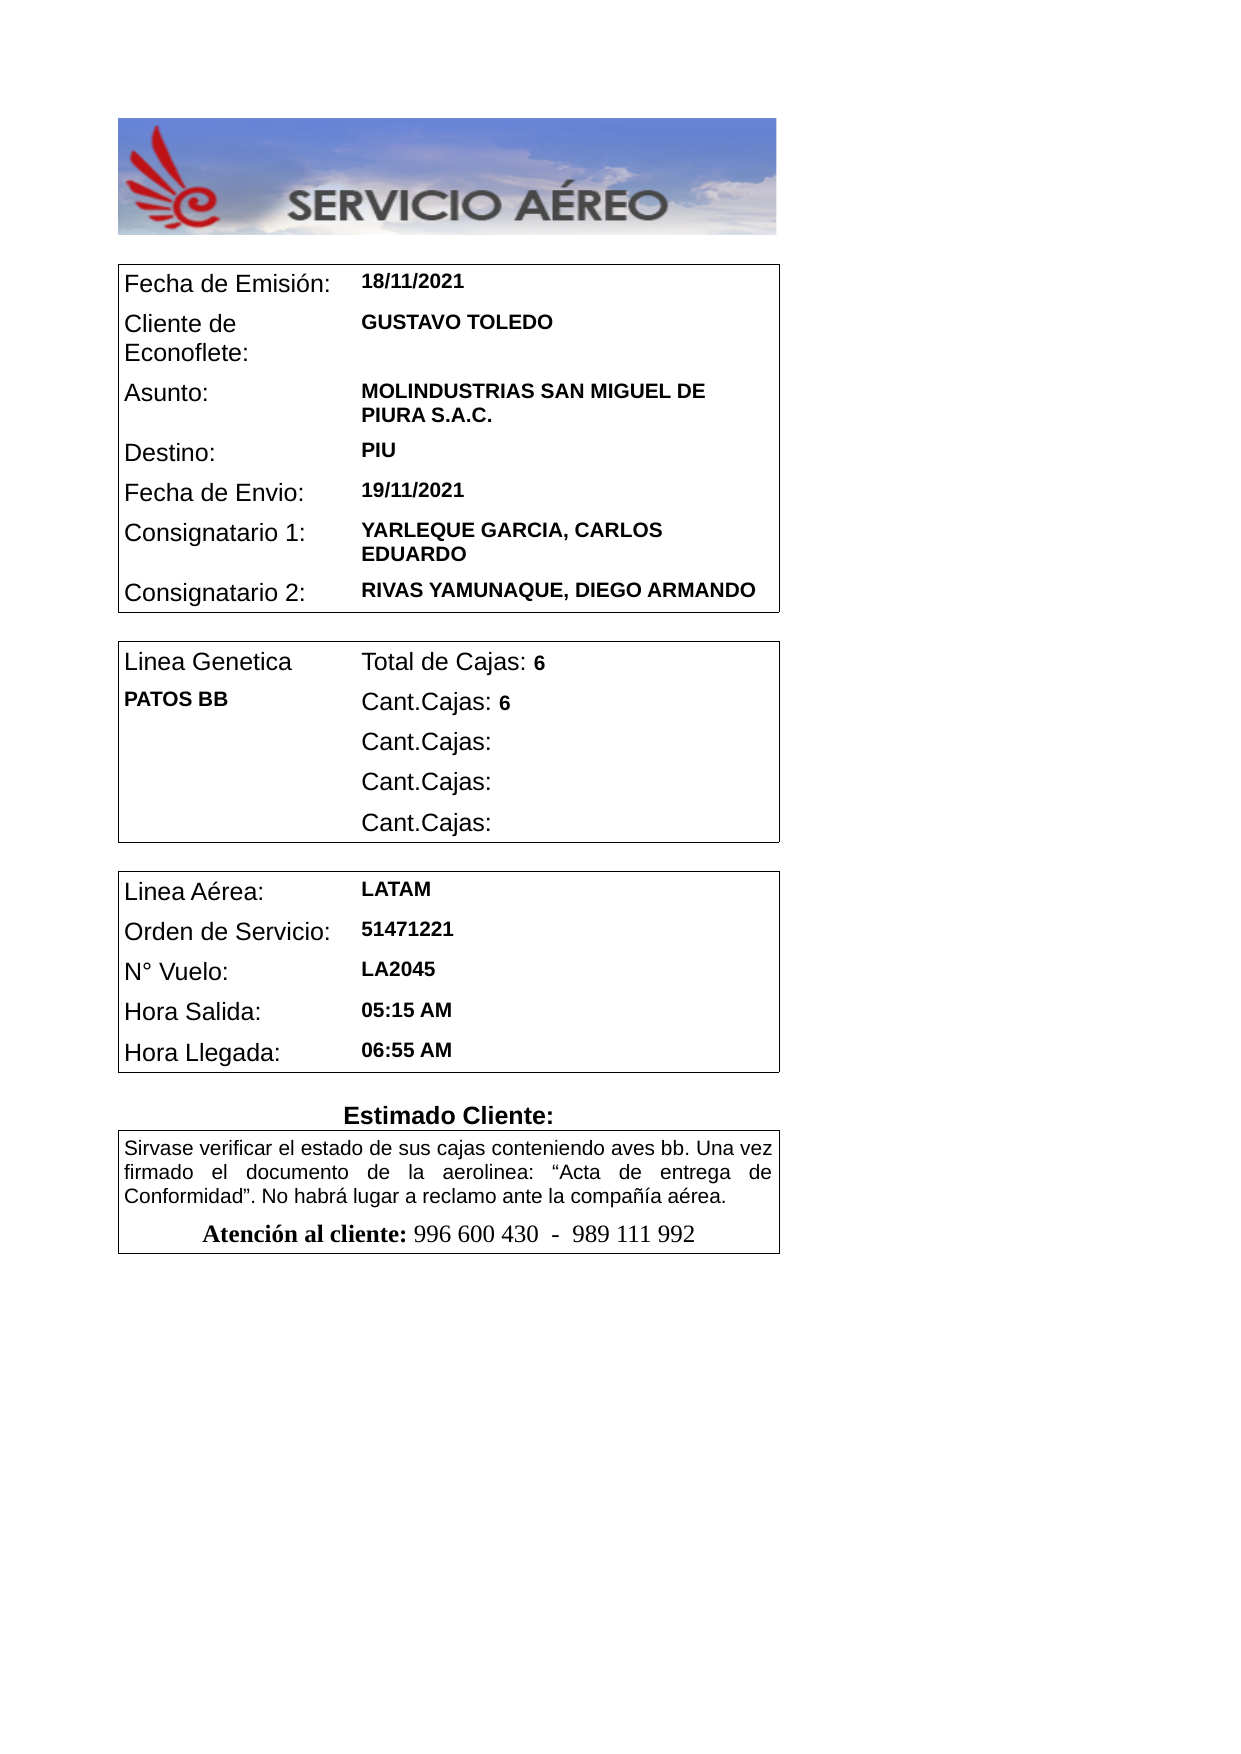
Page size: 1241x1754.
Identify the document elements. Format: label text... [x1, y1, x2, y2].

table_cell [119, 721, 356, 762]
table_cell PATOS BB [119, 681, 356, 721]
table_cell GUSTAVO TOLEDO [356, 304, 779, 373]
table_cell Cliente de Econoflete: [119, 304, 356, 373]
table_cell Estimado Cliente: [118, 1073, 779, 1130]
table_cell [119, 762, 356, 802]
table_header Fecha de Emisión: [119, 265, 356, 304]
table_cell 06:55 AM [356, 1032, 779, 1072]
table_header 18/11/2021 [356, 265, 779, 304]
picture [118, 118, 777, 235]
table_cell Fecha de Envio: [119, 472, 356, 512]
table_cell MOLINDUSTRIAS SAN MIGUEL DE PIURA S.A.C. [356, 373, 779, 432]
table_cell Orden de Servicio: [119, 911, 356, 951]
table_cell RIVAS YAMUNAQUE, DIEGO ARMANDO [356, 572, 779, 612]
table_cell Linea Genetica [119, 642, 356, 681]
table_cell LATAM [356, 872, 779, 911]
table_cell [356, 613, 779, 641]
table_cell Cant.Cajas: 6 [356, 681, 779, 721]
table_cell Destino: [119, 432, 356, 472]
table_cell Hora Llegada: [119, 1032, 356, 1072]
table_cell PIU [356, 432, 779, 472]
table_cell [356, 843, 779, 871]
table_cell [118, 843, 356, 871]
table_cell Cant.Cajas: [356, 802, 779, 842]
table_cell [118, 613, 356, 641]
table_cell 51471221 [356, 911, 779, 951]
table_cell Consignatario 2: [119, 572, 356, 612]
table_cell Asunto: [119, 373, 356, 432]
table_cell Consignatario 1: [119, 513, 356, 572]
table_cell 19/11/2021 [356, 472, 779, 512]
table_cell [119, 802, 356, 842]
table_cell Atención al cliente: 996 600 430 - 989 111 992 [119, 1213, 779, 1253]
table_cell YARLEQUE GARCIA, CARLOS EDUARDO [356, 513, 779, 572]
table_cell N° Vuelo: [119, 951, 356, 992]
table_cell Cant.Cajas: [356, 762, 779, 802]
table_cell Hora Salida: [119, 992, 356, 1032]
table_cell Cant.Cajas: [356, 721, 779, 762]
table_cell Sirvase verificar el estado de sus cajas conteniendo aves bb. Una vez firmado el documento de la aerolinea: “Acta de entrega de Conformidad”. No habrá lugar a reclamo ante la compañía aérea. [119, 1131, 779, 1213]
table_cell Total de Cajas: 6 [356, 642, 779, 681]
table_cell 05:15 AM [356, 992, 779, 1032]
table_cell Linea Aérea: [119, 872, 356, 911]
table_cell LA2045 [356, 951, 779, 992]
